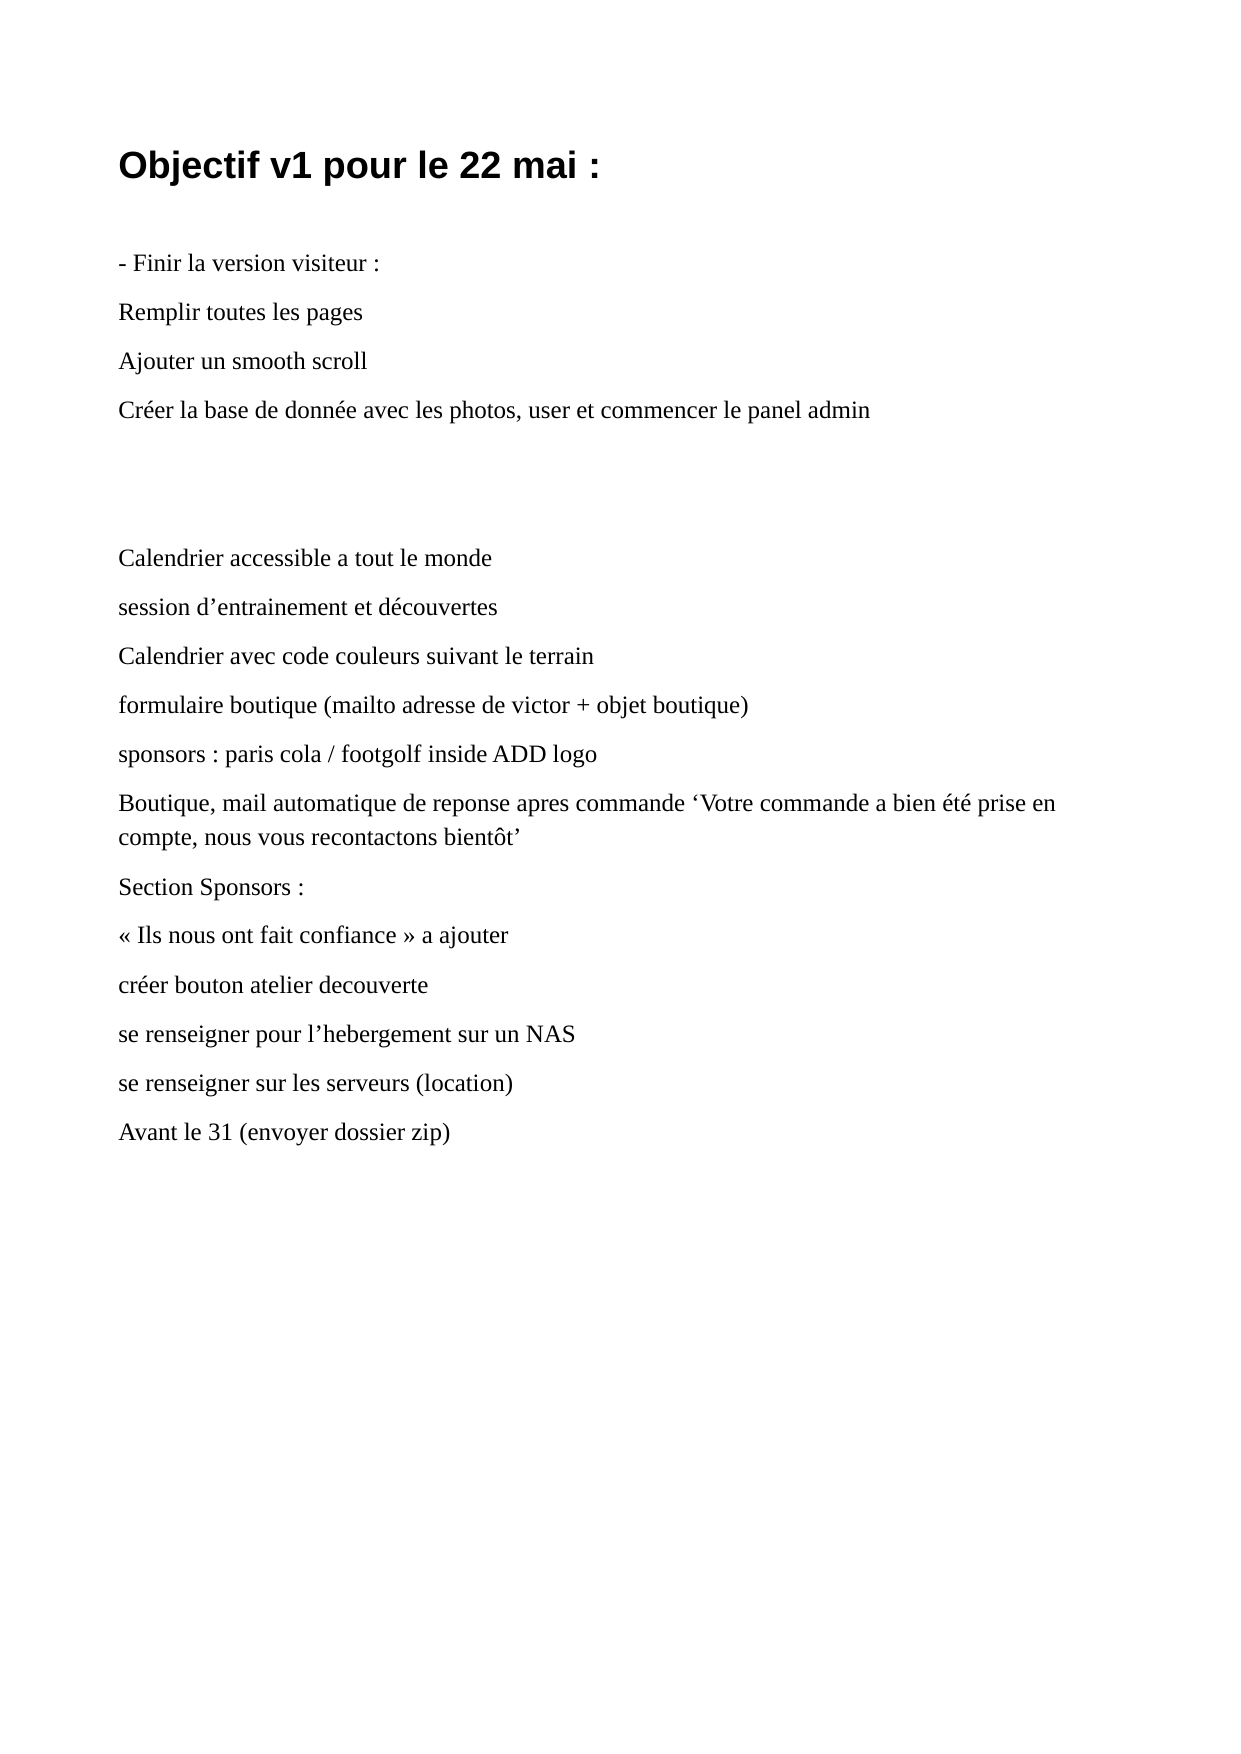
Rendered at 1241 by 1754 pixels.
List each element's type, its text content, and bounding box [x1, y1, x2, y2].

text - Finir la version visiteur : [118, 248, 1122, 277]
text Calendrier avec code couleurs suivant le terrain [118, 641, 1122, 669]
text se renseigner pour l’hebergement sur un NAS [118, 1019, 1122, 1047]
text créer bouton atelier decouverte [118, 970, 1122, 998]
text Ajouter un smooth scroll [118, 346, 1122, 375]
text se renseigner sur les serveurs (location) [118, 1068, 1122, 1097]
subtitle Objectif v1 pour le 22 mai : [118, 143, 1122, 187]
text Créer la base de donnée avec les photos, user et commencer le panel admin [118, 396, 1122, 424]
text session d’entrainement et découvertes [118, 592, 1122, 621]
text Avant le 31 (envoyer dossier zip) [118, 1117, 1122, 1146]
text Calendrier accessible a tout le monde [118, 543, 1122, 571]
text Remplir toutes les pages [118, 297, 1122, 326]
text Boutique, mail automatique de reponse apres commande ‘Votre commande a bien été prise en compte, nous vous recontactons bientôt’ [118, 788, 1122, 851]
text Section Sponsors : [118, 872, 1122, 900]
text sponsors : paris cola / footgolf inside ADD logo [118, 739, 1122, 768]
text formulaire boutique (mailto adresse de victor + objet boutique) [118, 690, 1122, 719]
text « Ils nous ont fait confiance » a ajouter [118, 921, 1122, 949]
